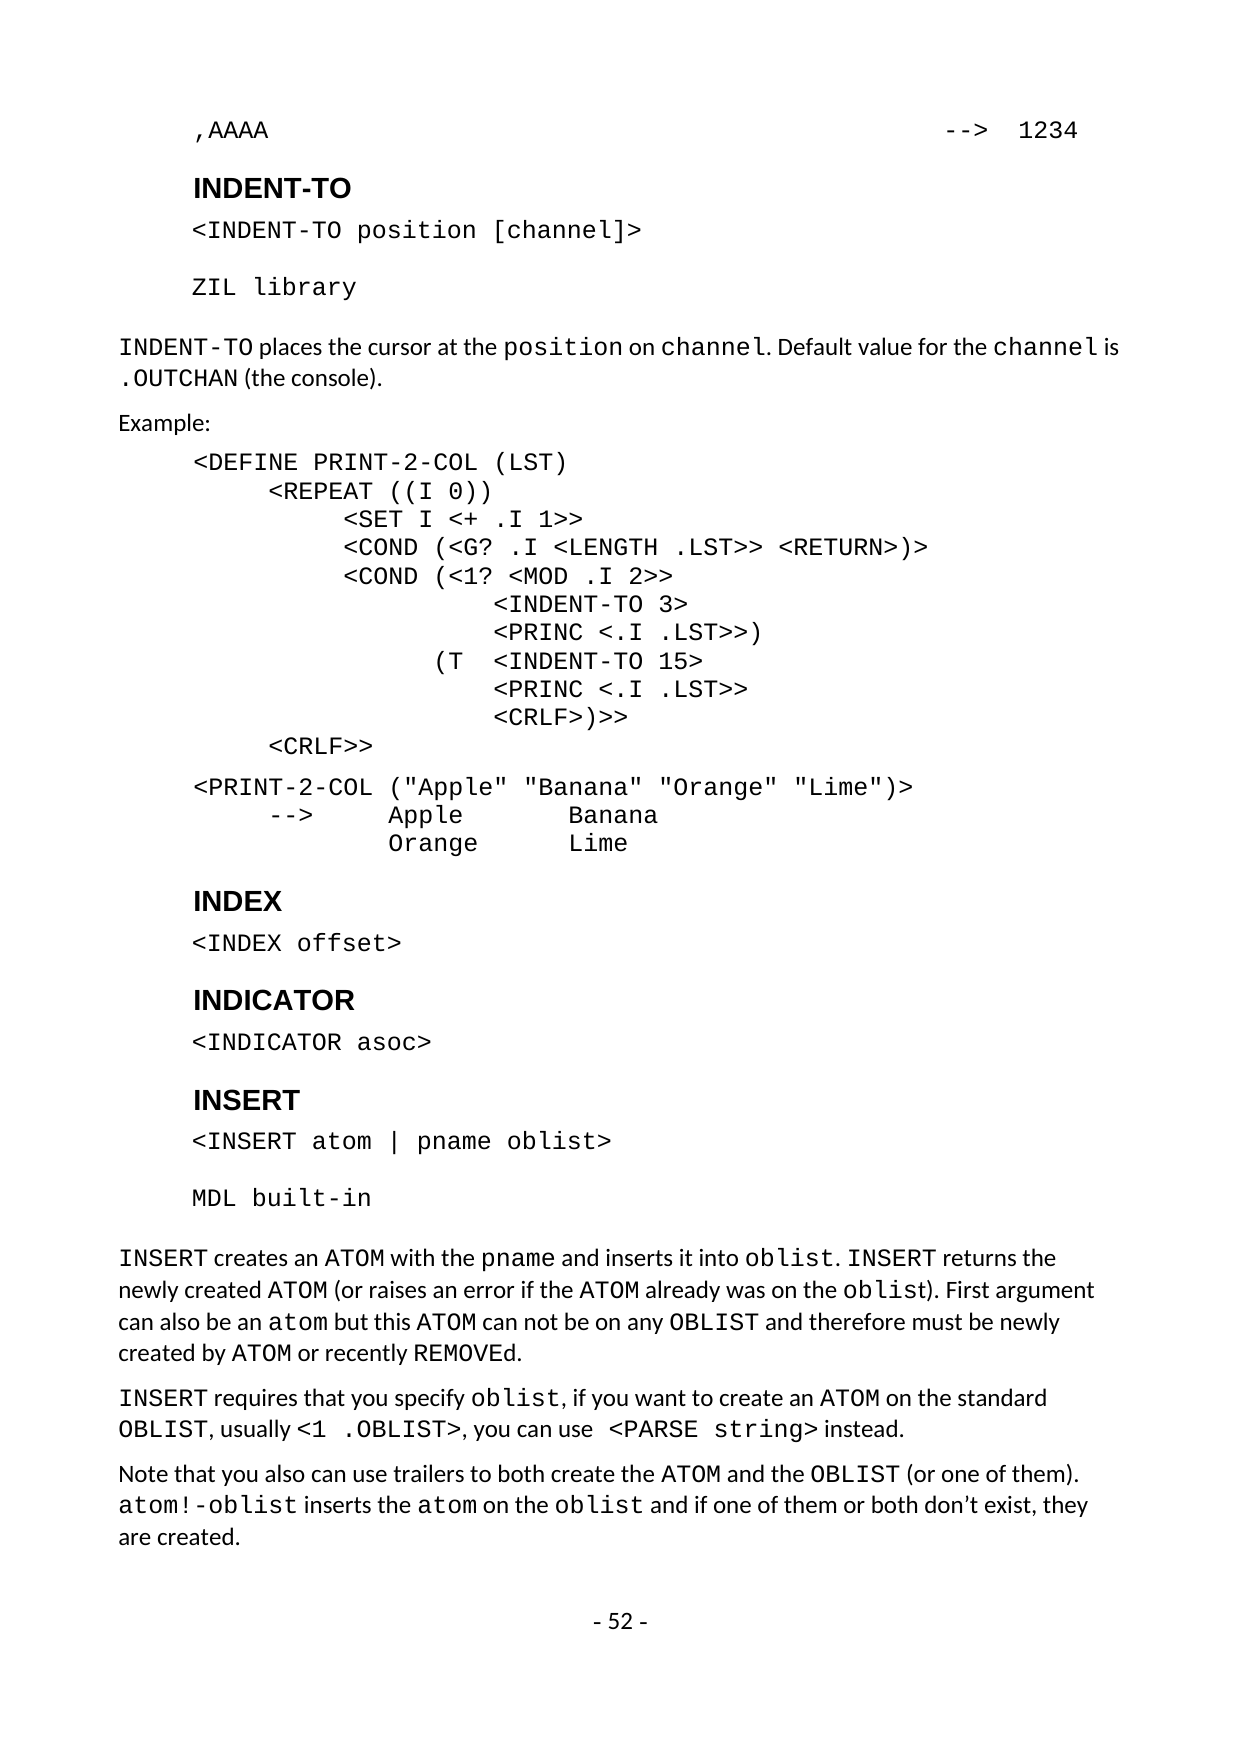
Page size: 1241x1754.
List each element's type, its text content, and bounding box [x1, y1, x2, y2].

text ,AAAA --> 1234 [118, 118, 1122, 146]
subtitle INDENT-TO [118, 171, 1122, 205]
text <DEFINE PRINT-2-COL (LST) <REPEAT ((I 0)) <SET I <+ .I 1>> <COND (<G? .I <LENGTH .LST>> <RETURN>)> <COND (<1? <MOD .I 2>> <INDENT-TO 3> <PRINC <.I .LST>>) (T <INDENT-TO 15> <PRINC <.I .LST>> <CRLF>)>> <CRLF>> [118, 450, 1122, 762]
text INSERT requires that you specify oblist, if you want to create an ATOM on the standard OBLIST, usually <1 .OBLIST>, you can use <PARSE string> instead. [118, 1382, 1122, 1445]
text Example: [118, 407, 1122, 437]
text <INDEX offset> [192, 930, 1122, 958]
subtitle INDEX [118, 884, 1122, 918]
subtitle INDICATOR [118, 983, 1122, 1017]
text ZIL library [192, 274, 1122, 302]
text Note that you also can use trailers to both create the ATOM and the OBLIST (or one of them). atom!-oblist inserts the atom on the oblist and if one of them or both don’t exist, they are created. [118, 1458, 1122, 1552]
text INSERT creates an ATOM with the pname and inserts it into oblist. INSERT returns the newly created ATOM (or raises an error if the ATOM already was on the oblist). First argument can also be an atom but this ATOM can not be on any OBLIST and therefore must be newly created by ATOM or recently REMOVEd. [118, 1242, 1122, 1369]
text <PRINT-2-COL ("Apple" "Banana" "Orange" "Lime")> --> Apple Banana Orange Lime [118, 774, 1122, 859]
text <INDENT-TO position [channel]> [192, 217, 1122, 246]
subtitle INSERT [118, 1083, 1122, 1116]
text MDL built-in [192, 1186, 1122, 1214]
text INDENT-TO places the cursor at the position on channel. Default value for the channel is .OUTCHAN (the console). [118, 331, 1122, 394]
text <INSERT atom | pname oblist> [192, 1129, 1122, 1157]
text <INDICATOR asoc> [192, 1029, 1122, 1058]
